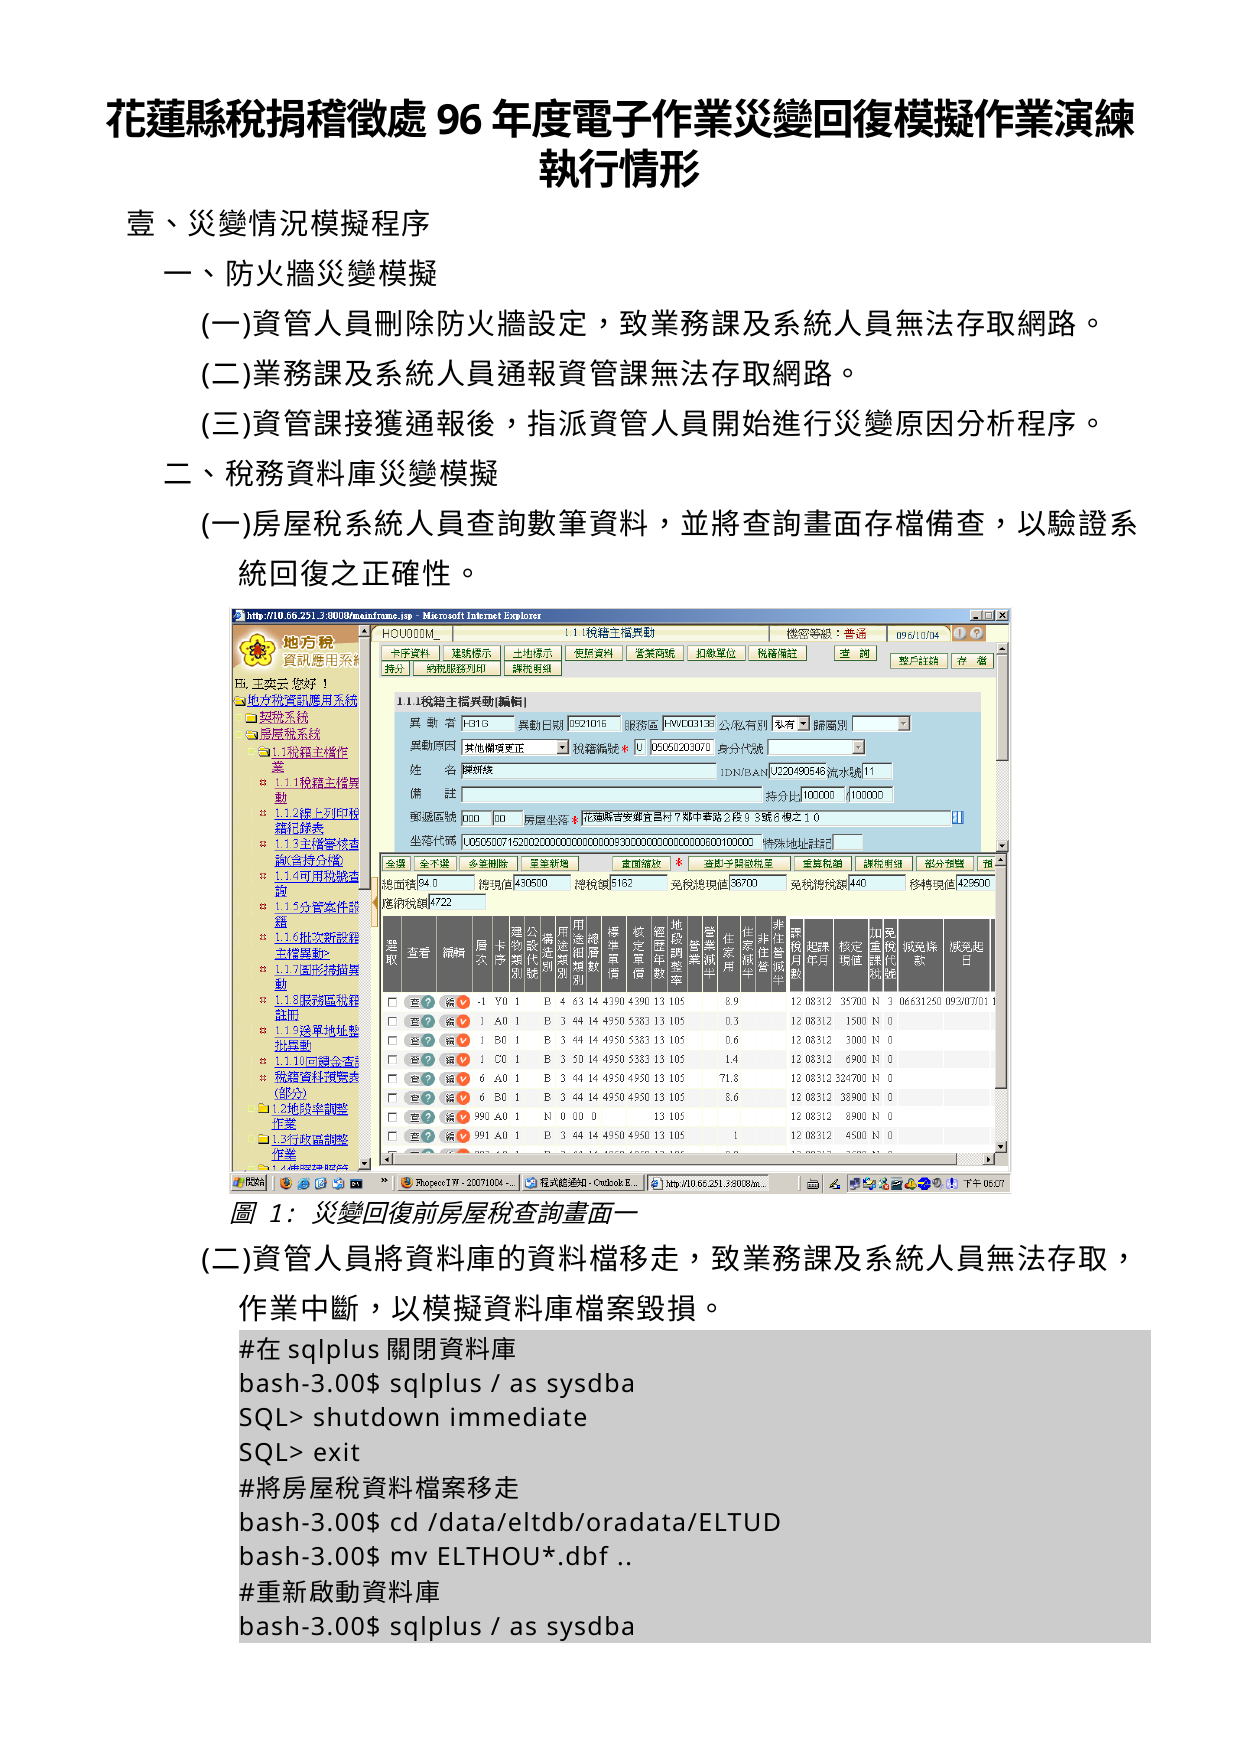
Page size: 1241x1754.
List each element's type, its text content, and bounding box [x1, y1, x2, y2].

text SQL> shutdown immediate [239, 1400, 1151, 1434]
text #將房屋稅資料檔案移走 [239, 1468, 1151, 1504]
list 資管課接獲通報後，指派資管人員開始進行災變原因分析程序。 [201, 394, 1151, 444]
list 災變情況模擬程序 [126, 194, 1151, 244]
text 花蓮縣稅捐稽徵處96年度電子作業災變回復模擬作業演練執行情形 [89, 94, 1151, 194]
text bash-3.00$ sqlplus / as sysdba [239, 1609, 1151, 1643]
list 業務課及系統人員通報資管課無法存取網路。 [201, 344, 1151, 394]
list 稅務資料庫災變模擬 [164, 444, 1151, 494]
text #在sqlplus關閉資料庫 [239, 1330, 1151, 1366]
text bash-3.00$ cd /data/eltdb/oradata/ELTUD [239, 1504, 1151, 1538]
list 圖 1: 災變回復前房屋稅查詢畫面一 [229, 1194, 1011, 1230]
list 資管人員將資料庫的資料檔移走，致業務課及系統人員無法存取，作業中斷，以模擬資料庫檔案毀損。 [201, 594, 1151, 1330]
text SQL> exit [239, 1434, 1151, 1468]
text bash-3.00$ mv ELTHOU*.dbf .. [239, 1538, 1151, 1573]
picture [229, 607, 1012, 1194]
list 資管人員刪除防火牆設定，致業務課及系統人員無法存取網路。 [201, 294, 1151, 344]
text #重新啟動資料庫 [239, 1573, 1151, 1609]
text bash-3.00$ sqlplus / as sysdba [239, 1366, 1151, 1400]
list 防火牆災變模擬 [164, 244, 1151, 294]
list 房屋稅系統人員查詢數筆資料，並將查詢畫面存檔備查，以驗證系統回復之正確性。 [201, 494, 1151, 594]
